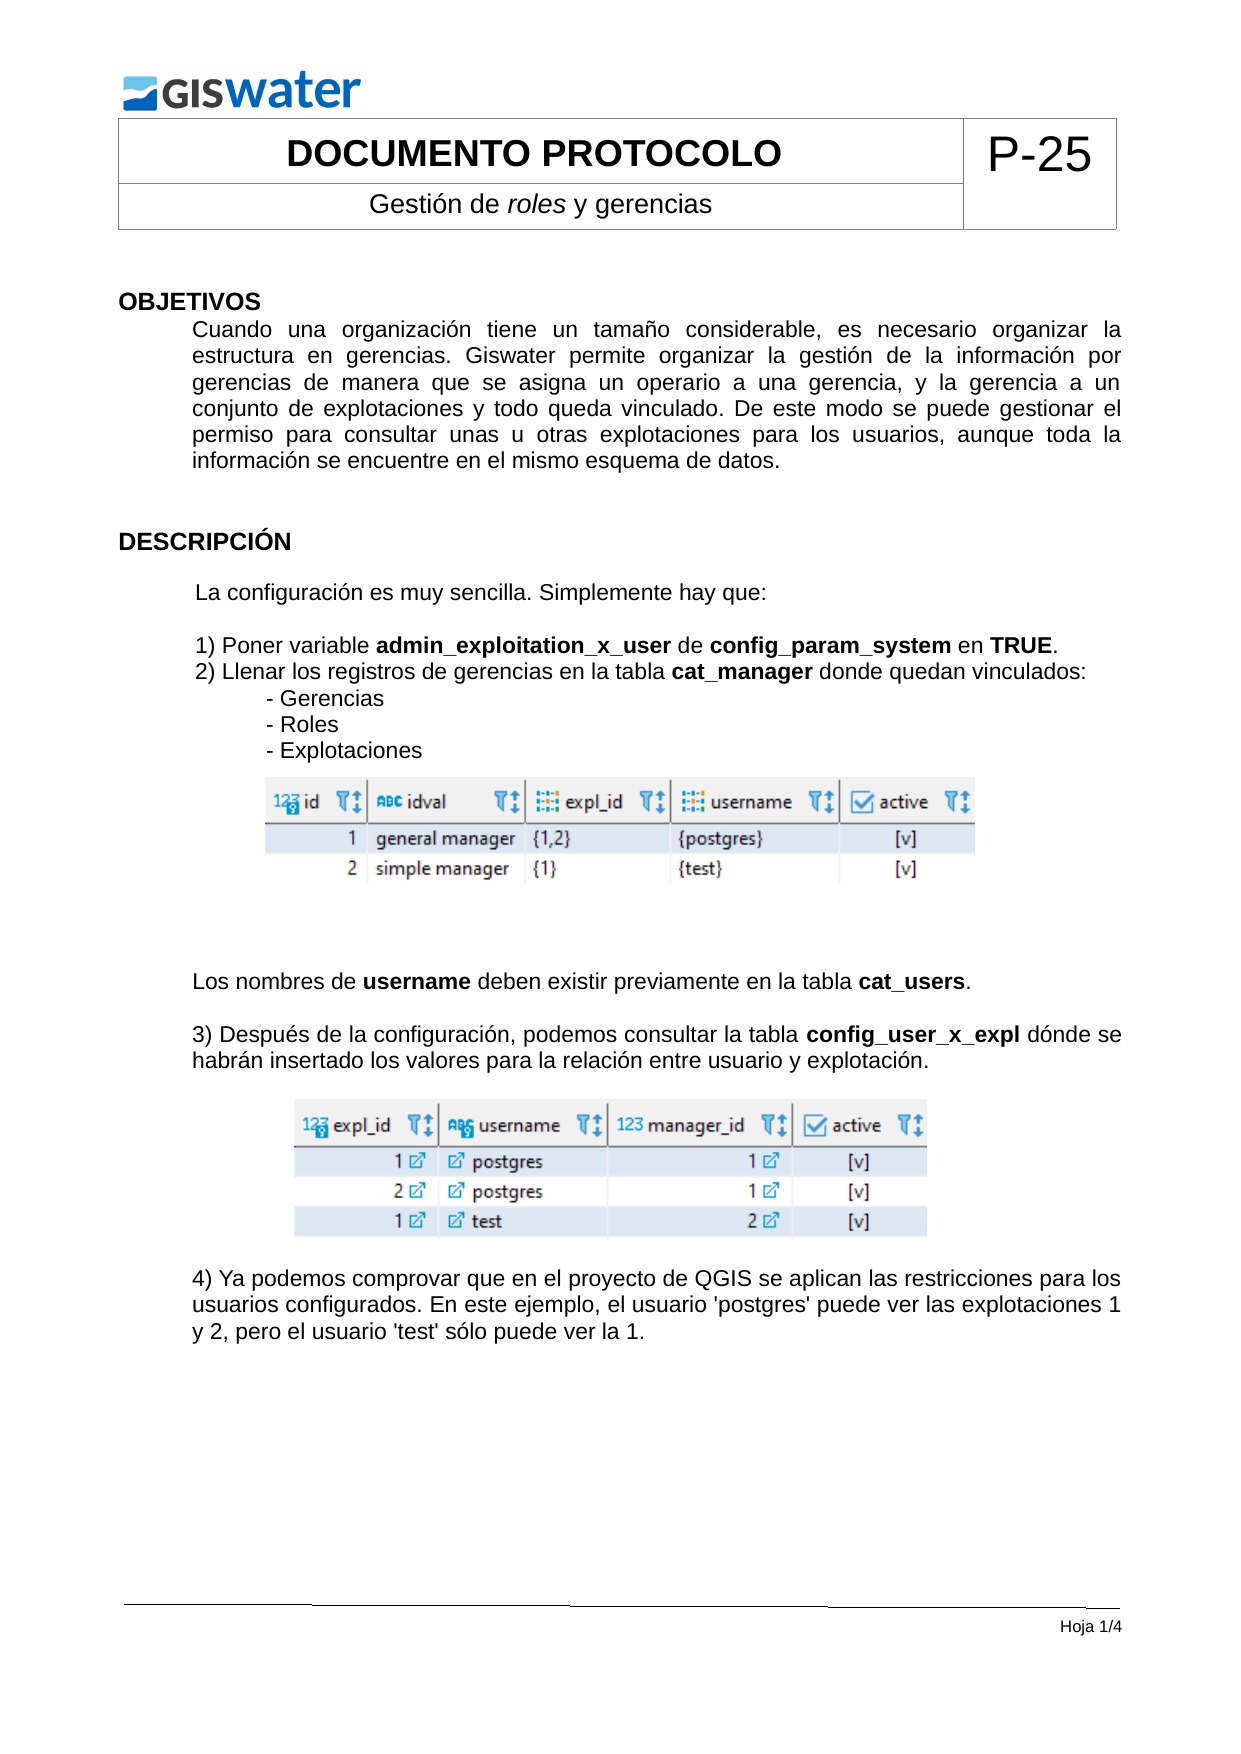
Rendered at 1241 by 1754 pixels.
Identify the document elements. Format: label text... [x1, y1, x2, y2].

list 1) Poner variable admin_exploitation_x_user de config_param_system en TRUE. [195, 632, 1122, 658]
list 4) Ya podemos comprovar que en el proyecto de QGIS se aplican las restricciones para los usuarios configurados. En este ejemplo, el usuario 'postgres' puede ver las explotaciones 1 y 2, pero el usuario 'test' sólo puede ver la 1. [192, 1265, 1122, 1344]
list - Roles [195, 711, 1122, 737]
list 2) Llenar los registros de gerencias en la tabla cat_manager donde quedan vinculados: [195, 658, 1122, 685]
list Los nombres de username deben existir previamente en la tabla cat_users. [192, 968, 1122, 994]
list 3) Después de la configuración, podemos consultar la tabla config_user_x_expl dónde se habrán insertado los valores para la relación entre usuario y explotación. [192, 1021, 1122, 1073]
list La configuración es muy sencilla. Simplemente hay que: [195, 579, 1122, 606]
picture [119, 66, 365, 115]
list Cuando una organización tiene un tamaño considerable, es necesario organizar la estructura en gerencias. Giswater permite organizar la gestión de la información por gerencias de manera que se asigna un operario a una gerencia, y la gerencia a un conjunto de explotaciones y todo queda vinculado. De este modo se puede gestionar el permiso para consultar unas u otras explotaciones para los usuarios, aunque toda la información se encuentre en el mismo esquema de datos. [192, 316, 1122, 474]
list DESCRIPCIÓN [118, 527, 1122, 555]
list - Gerencias [195, 685, 1122, 711]
list - Explotaciones [195, 737, 1122, 764]
list OBJETIVOS [118, 287, 1122, 316]
picture [265, 777, 975, 883]
picture [294, 1099, 928, 1239]
